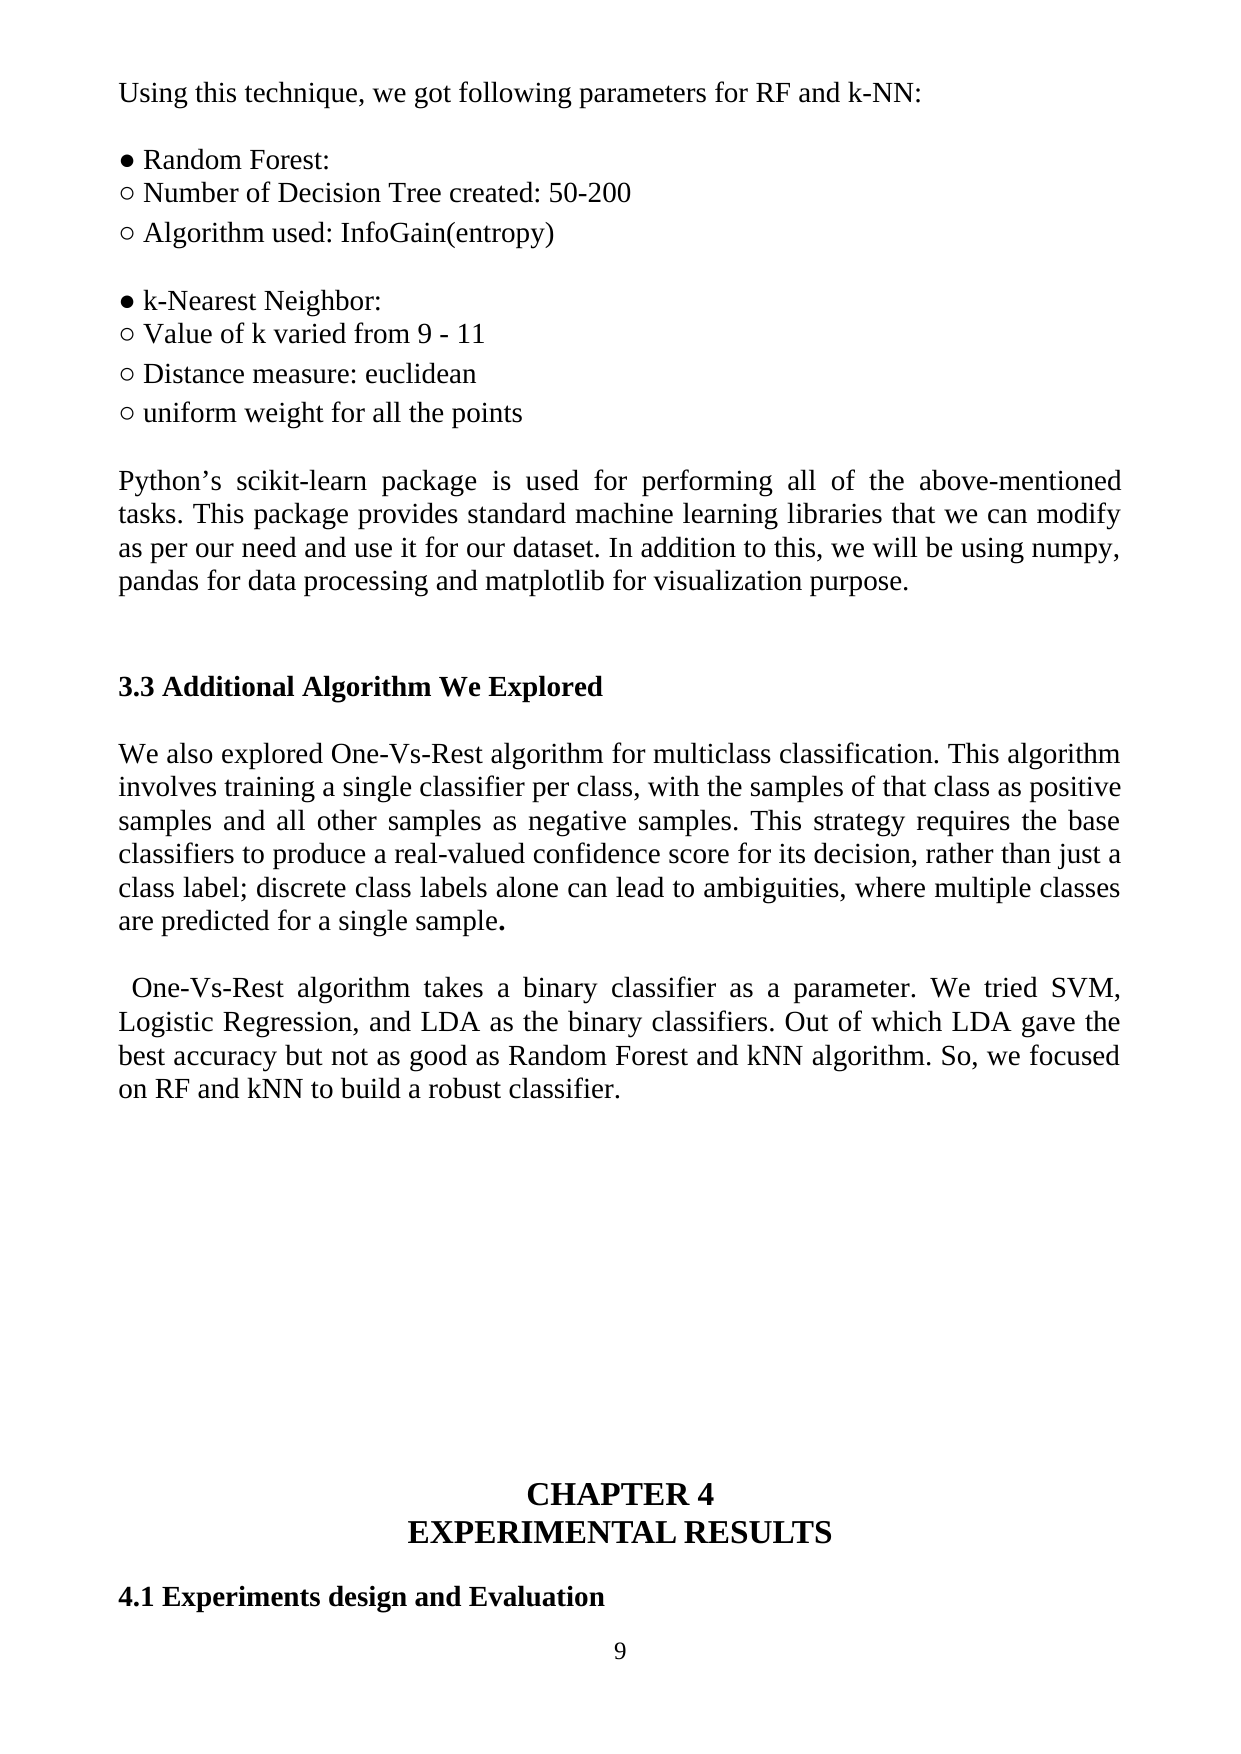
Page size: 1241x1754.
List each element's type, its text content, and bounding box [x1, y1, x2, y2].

text 3.3 Additional Algorithm We Explored [118, 669, 1122, 702]
text ○ Number of Decision Tree created: 50-200 [118, 176, 1122, 209]
text CHAPTER 4 [118, 1474, 1122, 1512]
text Using this technique, we got following parameters for RF and k-NN: [118, 75, 1122, 108]
text EXPERIMENTAL RESULTS [118, 1512, 1122, 1550]
text ○ uniform weight for all the points [118, 396, 1122, 429]
text 4.1 Experiments design and Evaluation [118, 1579, 1122, 1613]
text ● Random Forest: [118, 142, 1122, 176]
text Python’s scikit-learn package is used for performing all of the above-mentioned tasks. This package provides standard machine learning libraries that we can modify as per our need and use it for our dataset. In addition to this, we will be using numpy, pandas for data processing and matplotlib for visualization purpose. [118, 463, 1122, 597]
text We also explored One-Vs-Rest algorithm for multiclass classification. This algorithm involves training a single classifier per class, with the samples of that class as positive samples and all other samples as negative samples. This strategy requires the base classifiers to produce a real-valued confidence score for its decision, rather than just a class label; discrete class labels alone can lead to ambiguities, where multiple classes are predicted for a single sample. [118, 736, 1122, 937]
text ○ Value of k varied from 9 - 11 [118, 316, 1122, 350]
text ○ Distance measure: euclidean [118, 356, 1122, 389]
text ○ Algorithm used: InfoGain(entropy) [118, 216, 1122, 249]
text ● k-Nearest Neighbor: [118, 283, 1122, 316]
text One-Vs-Rest algorithm takes a binary classifier as a parameter. We tried SVM, Logistic Regression, and LDA as the binary classifiers. Out of which LDA gave the best accuracy but not as good as Random Forest and kNN algorithm. So, we focused on RF and kNN to build a robust classifier. [118, 971, 1122, 1105]
